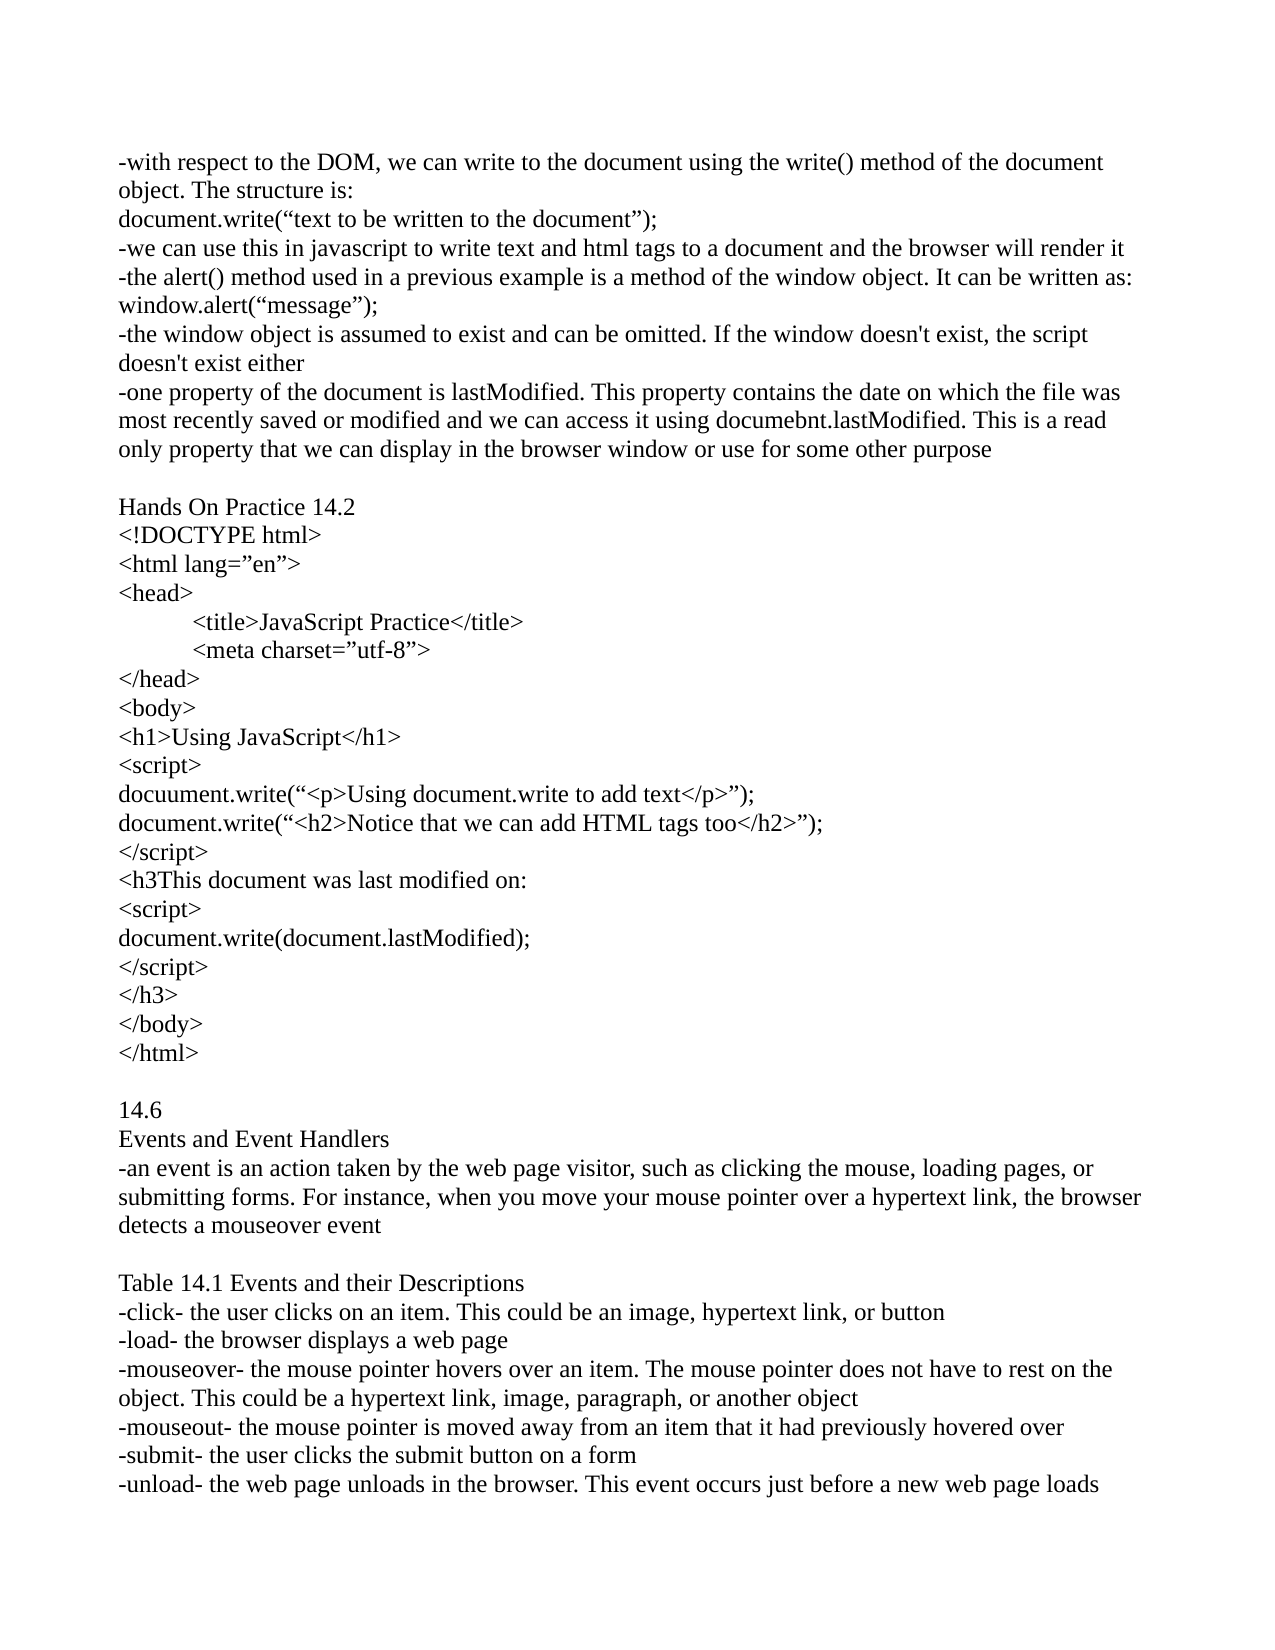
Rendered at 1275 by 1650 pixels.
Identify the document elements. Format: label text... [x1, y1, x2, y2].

text -load- the browser displays a web page [118, 1326, 1157, 1354]
text document.write(document.lastModified); [118, 923, 1157, 952]
text <body> [118, 693, 1157, 722]
text window.alert(“message”); [118, 291, 1157, 319]
text -submit- the user clicks the submit button on a form [118, 1441, 1157, 1469]
text -the alert() method used in a previous example is a method of the window object. It can be written as: [118, 262, 1157, 291]
text Events and Event Handlers [118, 1124, 1157, 1153]
text </script> [118, 837, 1157, 866]
text -mouseout- the mouse pointer is moved away from an item that it had previously hovered over [118, 1412, 1157, 1441]
text <script> [118, 751, 1157, 779]
text -the window object is assumed to exist and can be omitted. If the window doesn't exist, the script doesn't exist either [118, 319, 1157, 377]
text Hands On Practice 14.2 [118, 492, 1157, 521]
text <title>JavaScript Practice</title> [118, 607, 1157, 636]
text </body> [118, 1009, 1157, 1038]
text Table 14.1 Events and their Descriptions [118, 1268, 1157, 1297]
text <head> [118, 578, 1157, 607]
text </h3> [118, 981, 1157, 1009]
text -we can use this in javascript to write text and html tags to a document and the browser will render it [118, 233, 1157, 262]
text -unload- the web page unloads in the browser. This event occurs just before a new web page loads [118, 1469, 1157, 1498]
text <html lang=”en”> [118, 549, 1157, 578]
text -with respect to the DOM, we can write to the document using the write() method of the document object. The structure is: [118, 147, 1157, 204]
text -an event is an action taken by the web page visitor, such as clicking the mouse, loading pages, or submitting forms. For instance, when you move your mouse pointer over a hypertext link, the browser detects a mouseover event [118, 1153, 1157, 1239]
text </script> [118, 952, 1157, 981]
text <h1>Using JavaScript</h1> [118, 722, 1157, 751]
text -one property of the document is lastModified. This property contains the date on which the file was most recently saved or modified and we can access it using documebnt.lastModified. This is a read only property that we can display in the browser window or use for some other purpose [118, 377, 1157, 463]
text docuument.write(“<p>Using document.write to add text</p>”); [118, 779, 1157, 808]
text <script> [118, 894, 1157, 923]
text document.write(“text to be written to the document”); [118, 204, 1157, 233]
text <!DOCTYPE html> [118, 521, 1157, 549]
text </html> [118, 1038, 1157, 1067]
text document.write(“<h2>Notice that we can add HTML tags too</h2>”); [118, 808, 1157, 837]
text <h3This document was last modified on: [118, 866, 1157, 894]
text </head> [118, 664, 1157, 693]
text -mouseover- the mouse pointer hovers over an item. The mouse pointer does not have to rest on the object. This could be a hypertext link, image, paragraph, or another object [118, 1354, 1157, 1412]
text 14.6 [118, 1096, 1157, 1124]
text -click- the user clicks on an item. This could be an image, hypertext link, or button [118, 1297, 1157, 1326]
text <meta charset=”utf-8”> [118, 636, 1157, 664]
